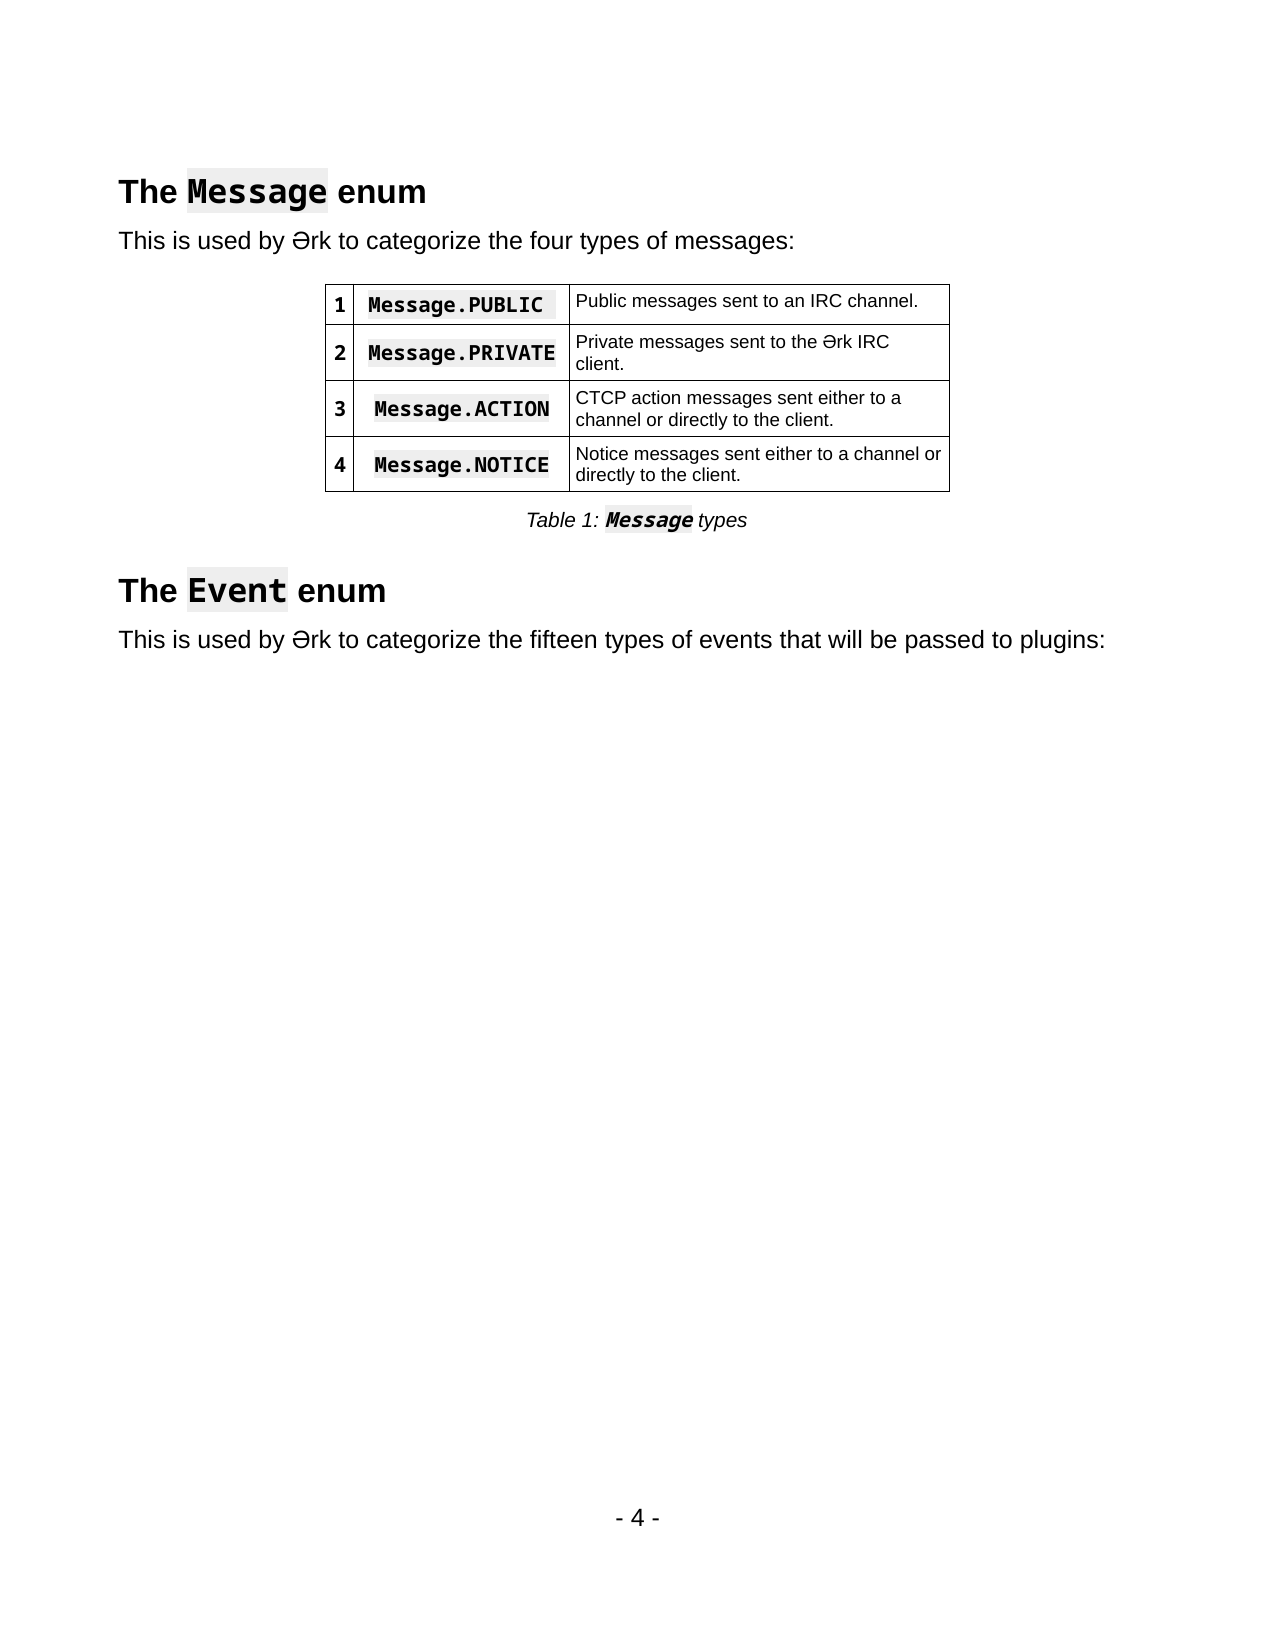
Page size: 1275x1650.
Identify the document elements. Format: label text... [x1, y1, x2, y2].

text Table 1: Message types [692, 505, 1157, 533]
text Table 1: Message types [118, 505, 605, 533]
subtitle The Message enum [118, 168, 187, 213]
subtitle The Event enum [288, 567, 1157, 612]
table_cell Message.NOTICE [354, 437, 569, 491]
subtitle The Event enum [118, 567, 187, 612]
table_cell Message.ACTION [354, 381, 569, 436]
text This is used by Ərk to categorize the fifteen types of events that will be passed to plugins: [118, 625, 1157, 653]
table_cell 3 [326, 381, 353, 436]
table_cell Message.PRIVATE [354, 325, 569, 380]
table_header Message.PUBLIC [354, 285, 569, 324]
table_header 1 [326, 285, 353, 324]
table_cell 2 [326, 325, 353, 380]
table_cell Notice messages sent either to a channel or directly to the client. [570, 437, 949, 491]
subtitle The Message enum [328, 168, 1157, 213]
text This is used by Ərk to categorize the four types of messages: [118, 226, 1157, 255]
table_cell 4 [326, 437, 353, 491]
table_cell Private messages sent to the Ərk IRC client. [570, 325, 949, 380]
table_cell CTCP action messages sent either to a channel or directly to the client. [570, 381, 949, 436]
table_header Public messages sent to an IRC channel. [570, 285, 949, 324]
